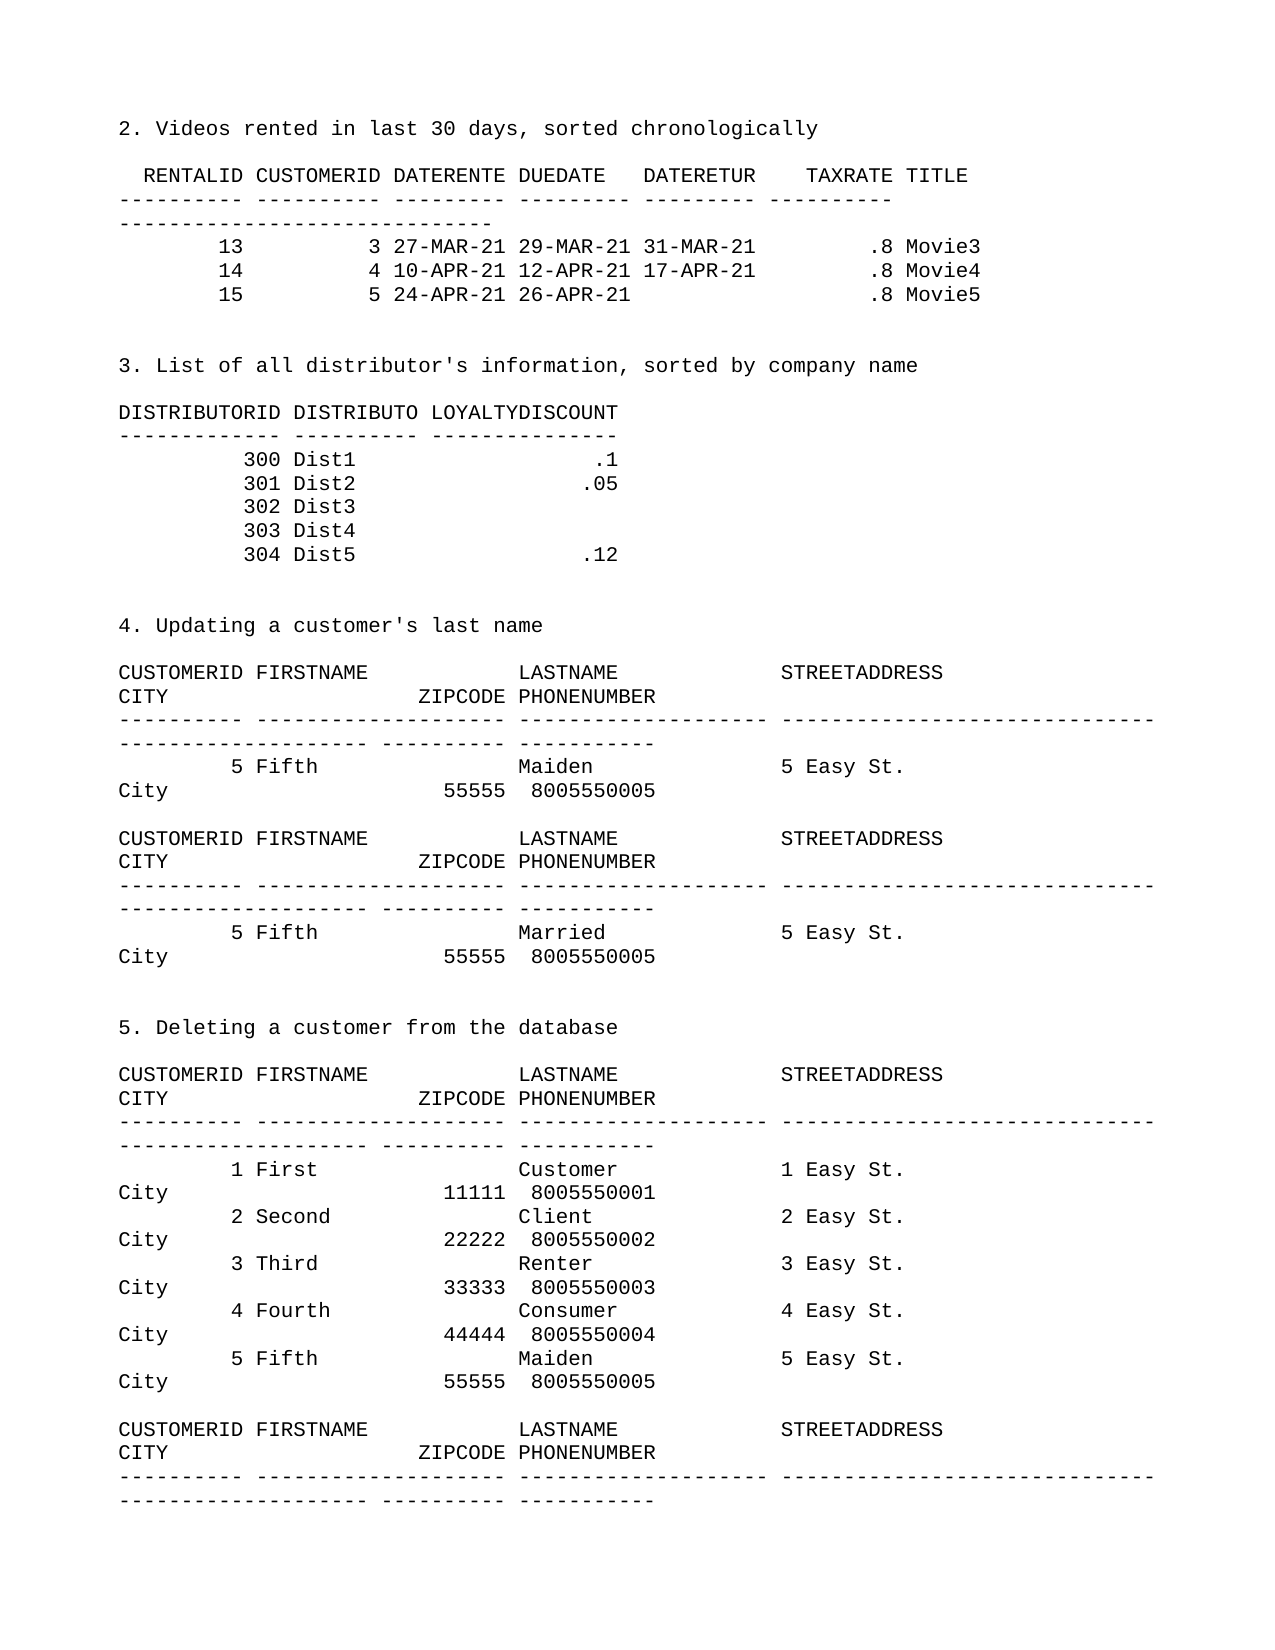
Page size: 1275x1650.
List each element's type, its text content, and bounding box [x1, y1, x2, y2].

text ---------- -------------------- -------------------- ------------------------------ -------------------- ---------- ----------- [118, 1111, 1157, 1158]
text 4 Fourth Consumer 4 Easy St. City 44444 8005550004 [118, 1300, 1157, 1348]
text 302 Dist3 [118, 496, 1157, 520]
text 1 First Customer 1 Easy St. City 11111 8005550001 [118, 1158, 1157, 1206]
text RENTALID CUSTOMERID DATERENTE DUEDATE DATERETUR TAXRATE TITLE [118, 165, 1157, 189]
text 5 Fifth Married 5 Easy St. City 55555 8005550005 [118, 922, 1157, 969]
text 15 5 24-APR-21 26-APR-21 .8 Movie5 [118, 284, 1157, 307]
text DISTRIBUTORID DISTRIBUTO LOYALTYDISCOUNT [118, 402, 1157, 426]
text 13 3 27-MAR-21 29-MAR-21 31-MAR-21 .8 Movie3 [118, 236, 1157, 260]
text 5. Deleting a customer from the database [118, 1017, 1157, 1040]
text 4. Updating a customer's last name [118, 615, 1157, 638]
text ---------- -------------------- -------------------- ------------------------------ -------------------- ---------- ----------- [118, 1466, 1157, 1513]
text ---------- -------------------- -------------------- ------------------------------ -------------------- ---------- ----------- [118, 875, 1157, 922]
text 2. Videos rented in last 30 days, sorted chronologically [118, 118, 1157, 142]
text ------------- ---------- --------------- [118, 426, 1157, 449]
text 304 Dist5 .12 [118, 544, 1157, 567]
text CUSTOMERID FIRSTNAME LASTNAME STREETADDRESS CITY ZIPCODE PHONENUMBER [118, 662, 1157, 709]
text 5 Fifth Maiden 5 Easy St. City 55555 8005550005 [118, 757, 1157, 804]
text CUSTOMERID FIRSTNAME LASTNAME STREETADDRESS CITY ZIPCODE PHONENUMBER [118, 1419, 1157, 1466]
text CUSTOMERID FIRSTNAME LASTNAME STREETADDRESS CITY ZIPCODE PHONENUMBER [118, 1064, 1157, 1111]
text ---------- -------------------- -------------------- ------------------------------ -------------------- ---------- ----------- [118, 709, 1157, 757]
text 3 Third Renter 3 Easy St. City 33333 8005550003 [118, 1253, 1157, 1300]
text 301 Dist2 .05 [118, 473, 1157, 496]
text 3. List of all distributor's information, sorted by company name [118, 354, 1157, 378]
text 303 Dist4 [118, 520, 1157, 544]
text ---------- ---------- --------- --------- --------- ---------- ------------------------------ [118, 189, 1157, 236]
text 14 4 10-APR-21 12-APR-21 17-APR-21 .8 Movie4 [118, 260, 1157, 284]
text 2 Second Client 2 Easy St. City 22222 8005550002 [118, 1206, 1157, 1253]
text 5 Fifth Maiden 5 Easy St. City 55555 8005550005 [118, 1348, 1157, 1395]
text 300 Dist1 .1 [118, 449, 1157, 473]
text CUSTOMERID FIRSTNAME LASTNAME STREETADDRESS CITY ZIPCODE PHONENUMBER [118, 827, 1157, 875]
